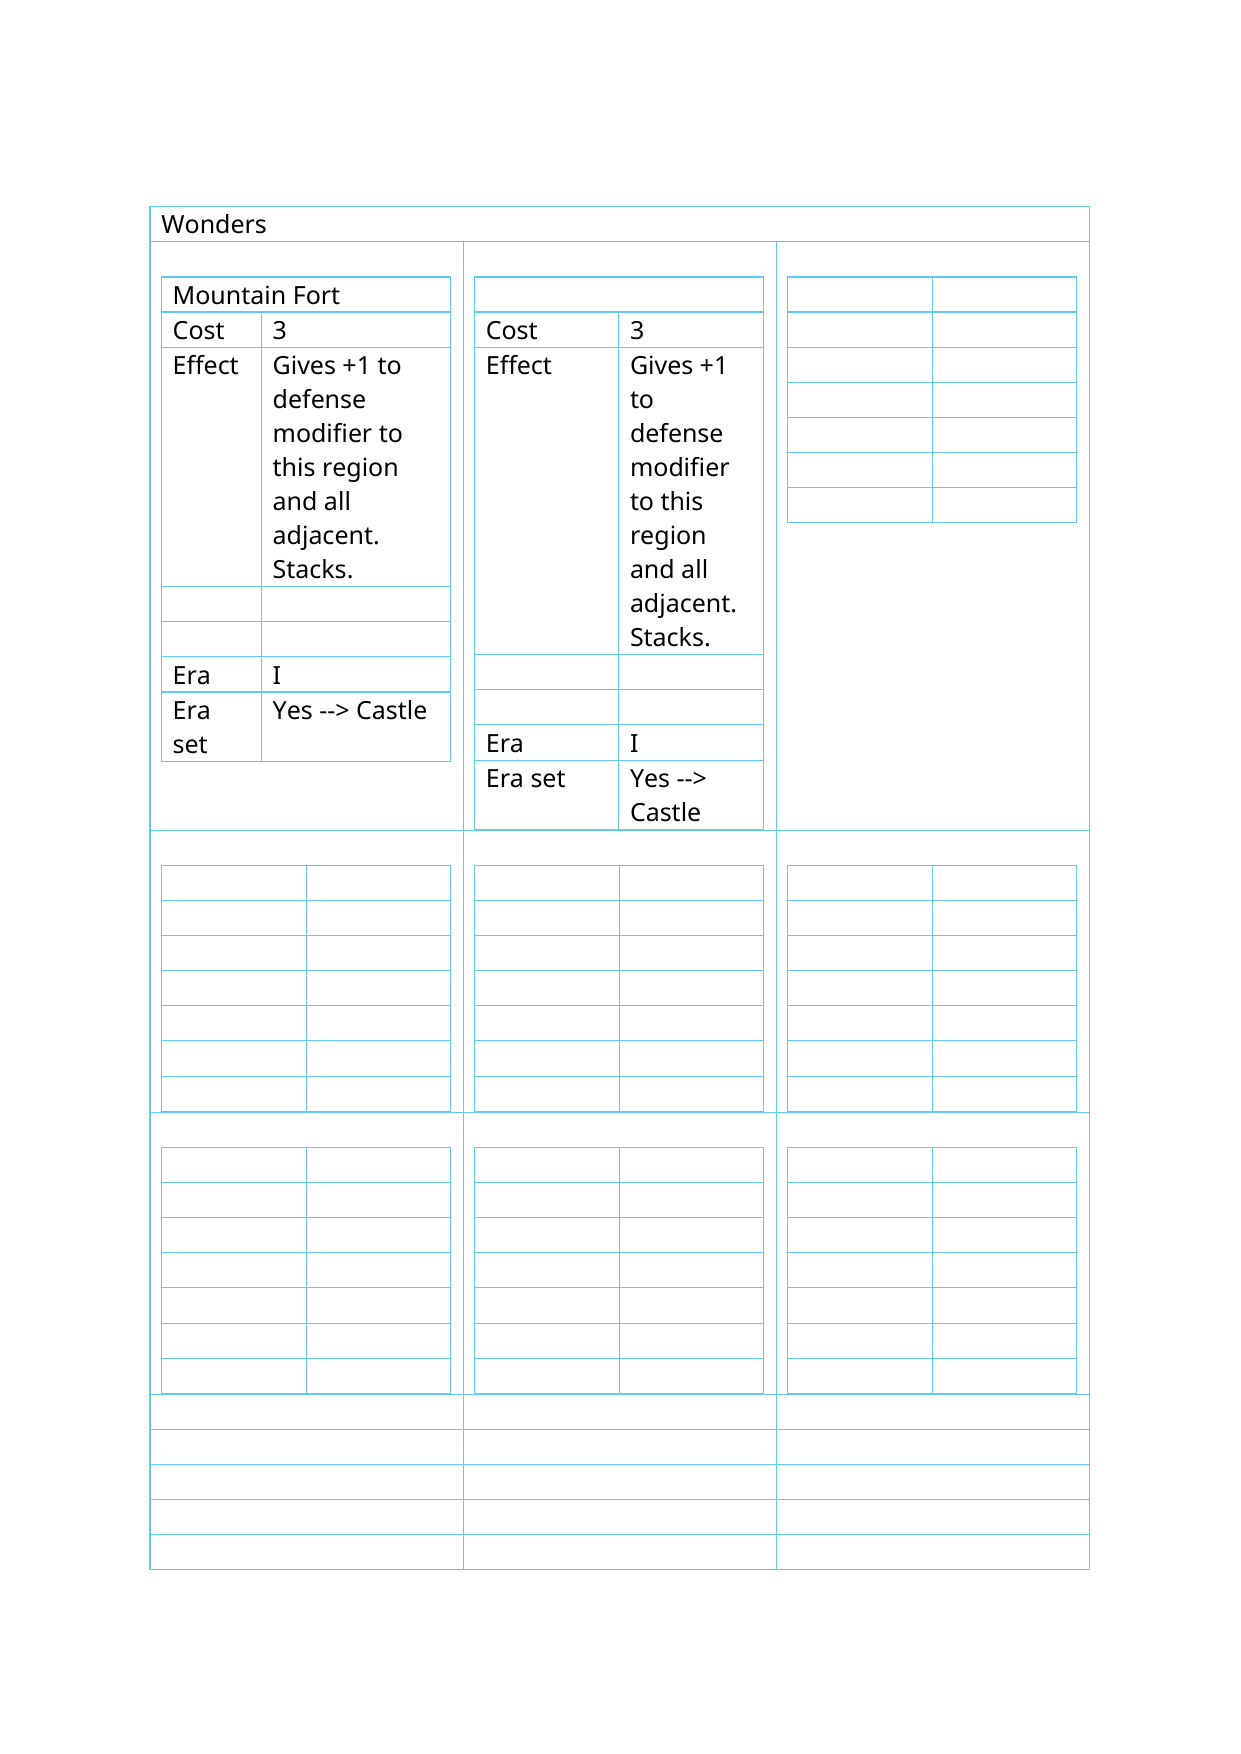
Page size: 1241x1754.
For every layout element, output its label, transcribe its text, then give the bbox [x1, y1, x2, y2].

table_cell [464, 1395, 776, 1429]
table_cell Cost [162, 313, 261, 347]
table_header [475, 278, 763, 311]
table_cell [933, 313, 1076, 347]
table_cell Era set [475, 761, 618, 829]
table_cell [777, 1535, 1089, 1569]
table_cell Gives +1 to defense modifier to this region and all adjacent. Stacks. [619, 348, 763, 654]
table_cell [307, 1359, 450, 1393]
table_cell [933, 1006, 1076, 1040]
table_cell [475, 936, 619, 970]
table_cell [777, 1395, 1089, 1429]
table_cell [162, 622, 261, 656]
table_cell [475, 1077, 619, 1111]
table_cell [777, 831, 1089, 1112]
table_cell [475, 1359, 619, 1393]
table_cell [307, 901, 450, 935]
table_cell [788, 418, 932, 452]
table_header [307, 1148, 450, 1182]
table_cell Era [162, 657, 261, 691]
table_header [162, 1148, 306, 1182]
table_cell [464, 1113, 776, 1394]
table_cell 3 [619, 313, 763, 347]
table_cell Era [475, 725, 618, 759]
table_cell [620, 971, 763, 1005]
table_cell [162, 1006, 306, 1040]
table_cell [307, 1324, 450, 1357]
table_cell [933, 1324, 1076, 1357]
table_cell [162, 1253, 306, 1287]
table_cell [475, 1006, 619, 1040]
table_cell Effect [162, 348, 261, 586]
table_header [620, 1148, 763, 1182]
table_cell [475, 1324, 619, 1357]
table_cell [162, 1218, 306, 1252]
table_cell [619, 655, 763, 689]
table_cell [475, 1253, 619, 1287]
table_header [933, 866, 1076, 900]
table_cell [620, 1288, 763, 1322]
table_cell [933, 383, 1076, 417]
table_cell [788, 1359, 932, 1393]
table_header [162, 866, 306, 900]
table_cell [933, 488, 1076, 522]
table_cell [620, 1077, 763, 1111]
table_cell [475, 1041, 619, 1076]
table_header [307, 866, 450, 900]
table_cell [307, 1041, 450, 1076]
table_cell [162, 1183, 306, 1217]
table_cell I [619, 725, 763, 759]
table_cell I [262, 657, 450, 691]
table_cell [788, 1324, 932, 1357]
table_cell [307, 1288, 450, 1322]
table_cell [933, 1077, 1076, 1111]
table_cell [262, 622, 450, 656]
table_cell [788, 1218, 932, 1252]
table_cell [933, 936, 1076, 970]
table_cell [162, 936, 306, 970]
table_cell [777, 1113, 1089, 1394]
table_cell Yes --> Castle [262, 693, 450, 761]
table_cell [933, 1359, 1076, 1393]
table_header [475, 866, 619, 900]
table_cell [307, 971, 450, 1005]
table_cell [307, 1077, 450, 1111]
table_cell [788, 1288, 932, 1322]
table_cell [162, 1359, 306, 1393]
table_header [788, 1148, 932, 1182]
table_cell [788, 313, 932, 347]
table_cell [475, 971, 619, 1005]
table_cell [933, 1253, 1076, 1287]
table_cell [788, 1077, 932, 1111]
table_cell [788, 901, 932, 935]
table_cell [475, 1183, 619, 1217]
table_cell [788, 1006, 932, 1040]
table_header Mountain Fort [162, 278, 450, 311]
table_cell [933, 1041, 1076, 1076]
table_cell [307, 1183, 450, 1217]
table_header [620, 866, 763, 900]
table_cell [933, 971, 1076, 1005]
table_cell [777, 1430, 1089, 1464]
table_cell [788, 488, 932, 522]
table_cell [151, 242, 463, 830]
table_cell [788, 383, 932, 417]
table_cell [151, 1500, 463, 1534]
table_cell [788, 348, 932, 382]
table_cell [933, 453, 1076, 487]
table_cell [151, 1113, 463, 1394]
table_cell [788, 1253, 932, 1287]
table_cell [475, 901, 619, 935]
table_cell [464, 1500, 776, 1534]
table_cell [151, 1535, 463, 1569]
table_cell [162, 1324, 306, 1357]
table_cell [464, 1430, 776, 1464]
table_cell [464, 831, 776, 1112]
table_header [933, 1148, 1076, 1182]
table_header [788, 278, 932, 311]
table_cell [475, 655, 618, 689]
table_header [788, 866, 932, 900]
table_cell Era set [162, 693, 261, 761]
table_cell [933, 1183, 1076, 1217]
table_cell [151, 1395, 463, 1429]
table_cell 3 [262, 313, 450, 347]
table_cell [788, 971, 932, 1005]
table_cell [464, 1535, 776, 1569]
table_cell [162, 587, 261, 621]
table_cell [475, 1218, 619, 1252]
table_cell [475, 1288, 619, 1322]
table_cell [788, 1183, 932, 1217]
table_cell [307, 1253, 450, 1287]
table_cell [151, 1430, 463, 1464]
table_cell [619, 690, 763, 724]
table_cell [933, 1288, 1076, 1322]
table_cell [620, 936, 763, 970]
table_cell [620, 1324, 763, 1357]
table_header [475, 1148, 619, 1182]
table_cell [162, 901, 306, 935]
table_cell [933, 348, 1076, 382]
table_cell Gives +1 to defense modifier to this region and all adjacent. Stacks. [262, 348, 450, 586]
table_cell [464, 242, 776, 830]
table_header Wonders [151, 207, 1089, 241]
table_cell [788, 1041, 932, 1076]
table_cell [933, 418, 1076, 452]
table_cell Yes --> Castle [619, 761, 763, 829]
table_cell [262, 587, 450, 621]
table_cell [307, 1218, 450, 1252]
table_cell [620, 1183, 763, 1217]
table_cell [307, 1006, 450, 1040]
table_cell [933, 901, 1076, 935]
table_cell Cost [475, 313, 618, 347]
table_cell [151, 831, 463, 1112]
table_cell [620, 1359, 763, 1393]
table_cell [620, 1218, 763, 1252]
table_cell [162, 1077, 306, 1111]
table_cell [162, 1288, 306, 1322]
table_header [933, 278, 1076, 311]
table_cell Effect [475, 348, 618, 654]
table_cell [777, 1465, 1089, 1499]
table_cell [475, 690, 618, 724]
table_cell [464, 1465, 776, 1499]
table_cell [620, 901, 763, 935]
table_cell [620, 1006, 763, 1040]
table_cell [620, 1253, 763, 1287]
table_cell [933, 1218, 1076, 1252]
table_cell [307, 936, 450, 970]
table_cell [788, 453, 932, 487]
table_cell [162, 971, 306, 1005]
table_cell [162, 1041, 306, 1076]
table_cell [151, 1465, 463, 1499]
table_cell [777, 1500, 1089, 1534]
table_cell [620, 1041, 763, 1076]
table_cell [777, 242, 1089, 830]
table_cell [788, 936, 932, 970]
